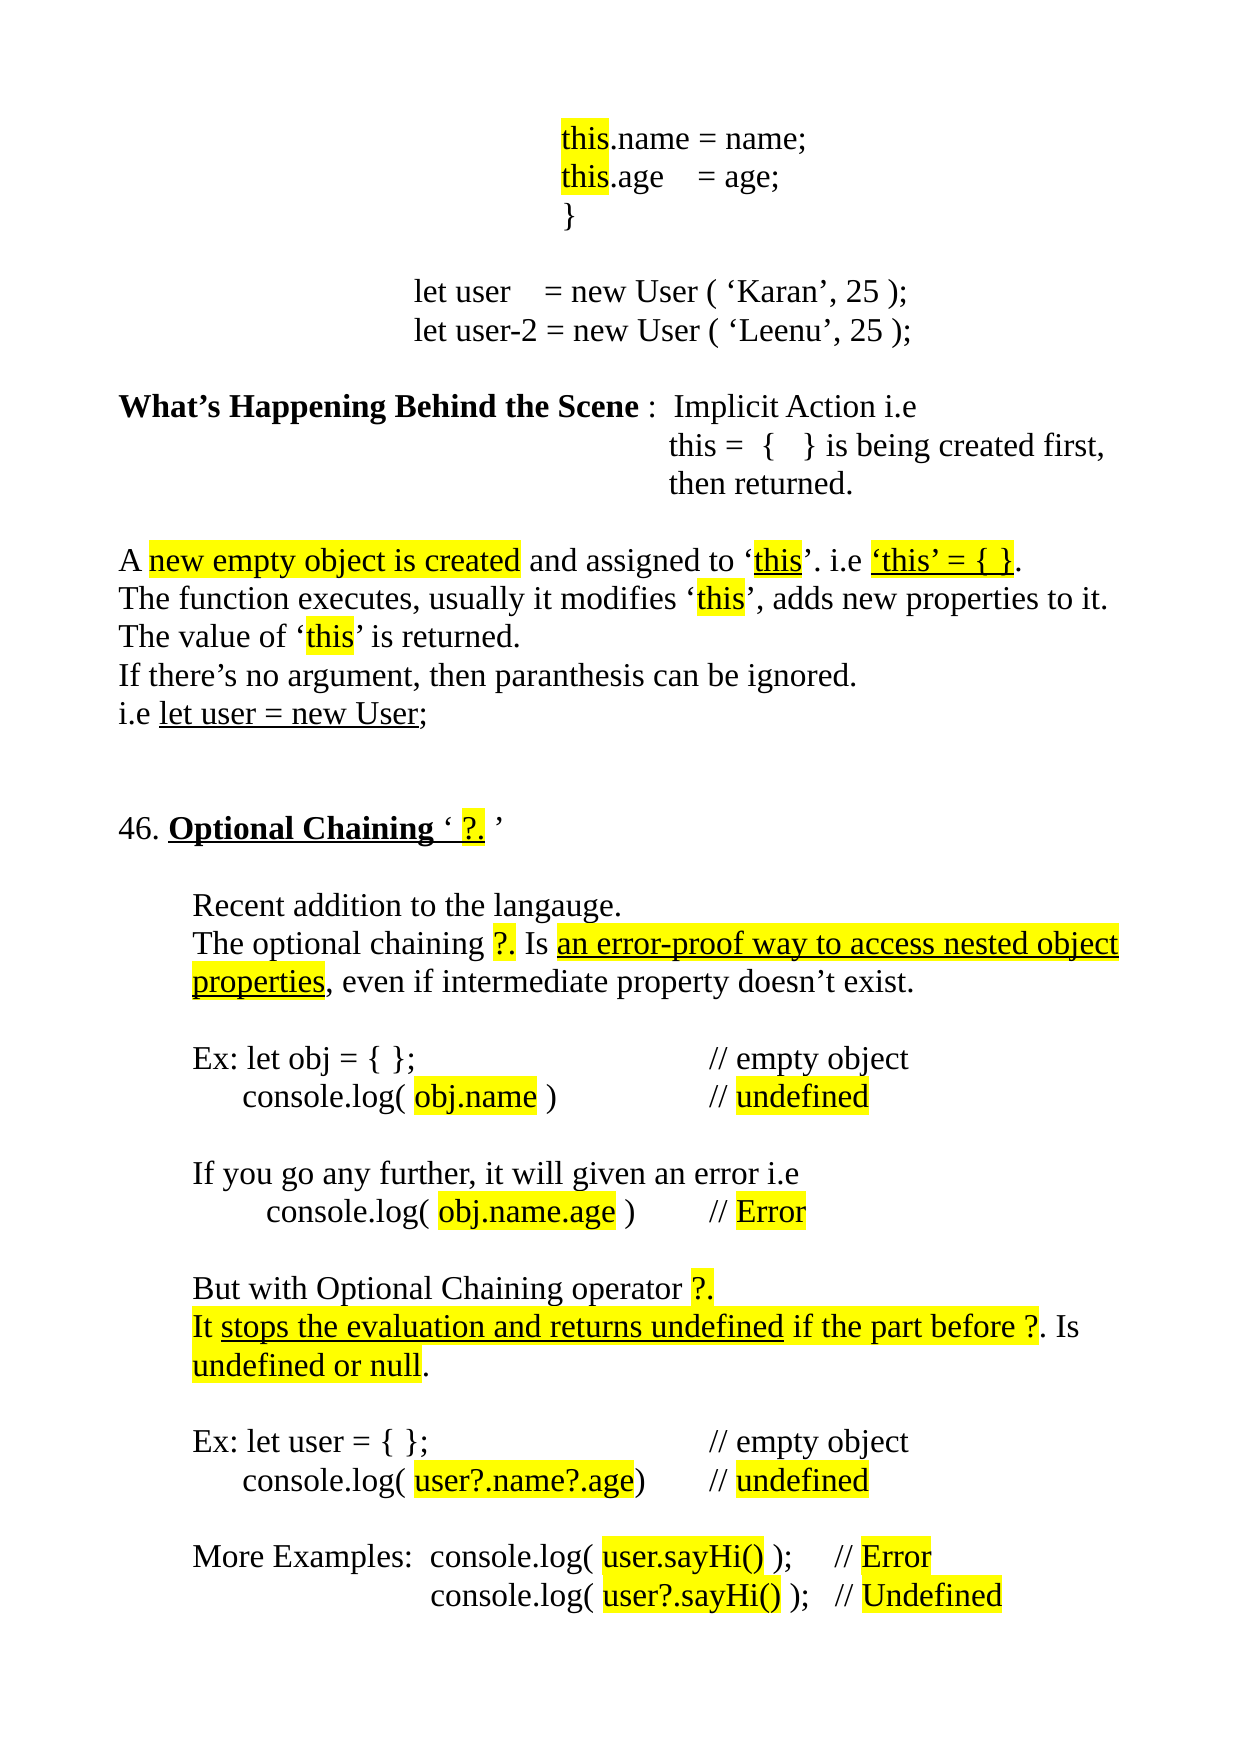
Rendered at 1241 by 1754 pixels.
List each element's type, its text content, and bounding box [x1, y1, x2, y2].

text i.e let user = new User; [118, 693, 1122, 731]
text More Examples: console.log( user.sayHi() ); // Error [118, 1536, 1122, 1575]
text this.age = age; [118, 156, 1122, 195]
text If there’s no argument, then paranthesis can be ignored. [118, 655, 1122, 693]
text Ex: let user = { }; // empty object [118, 1421, 1122, 1460]
text console.log( user?.sayHi() ); // Undefined [118, 1575, 1122, 1613]
text The function executes, usually it modifies ‘this’, adds new properties to it. [118, 578, 1122, 616]
text What’s Happening Behind the Scene : Implicit Action i.e [118, 386, 1122, 425]
text console.log( obj.name ) // undefined [118, 1076, 1122, 1115]
text let user = new User ( ‘Karan’, 25 ); [118, 271, 1122, 310]
text The optional chaining ?. Is an error-proof way to access nested object [118, 923, 1122, 961]
text If you go any further, it will given an error i.e [118, 1153, 1122, 1191]
text this.name = name; [118, 118, 1122, 156]
text It stops the evaluation and returns undefined if the part before ?. Is [118, 1306, 1122, 1345]
text undefined or null. [118, 1345, 1122, 1383]
text } [118, 195, 1122, 233]
text A new empty object is created and assigned to ‘this’. i.e ‘this’ = { }. [118, 540, 1122, 578]
text console.log( obj.name.age ) // Error [118, 1191, 1122, 1230]
text console.log( user?.name?.age) // undefined [118, 1460, 1122, 1498]
text But with Optional Chaining operator ?. [118, 1268, 1122, 1306]
text then returned. [118, 463, 1122, 501]
text let user-2 = new User ( ‘Leenu’, 25 ); [118, 310, 1122, 348]
text Recent addition to the langauge. [118, 885, 1122, 923]
text The value of ‘this’ is returned. [118, 616, 1122, 655]
text Ex: let obj = { }; // empty object [118, 1038, 1122, 1076]
text properties, even if intermediate property doesn’t exist. [118, 961, 1122, 1000]
text 46. Optional Chaining ‘ ?. ’ [118, 808, 1122, 846]
text this = { } is being created first, [118, 425, 1122, 463]
